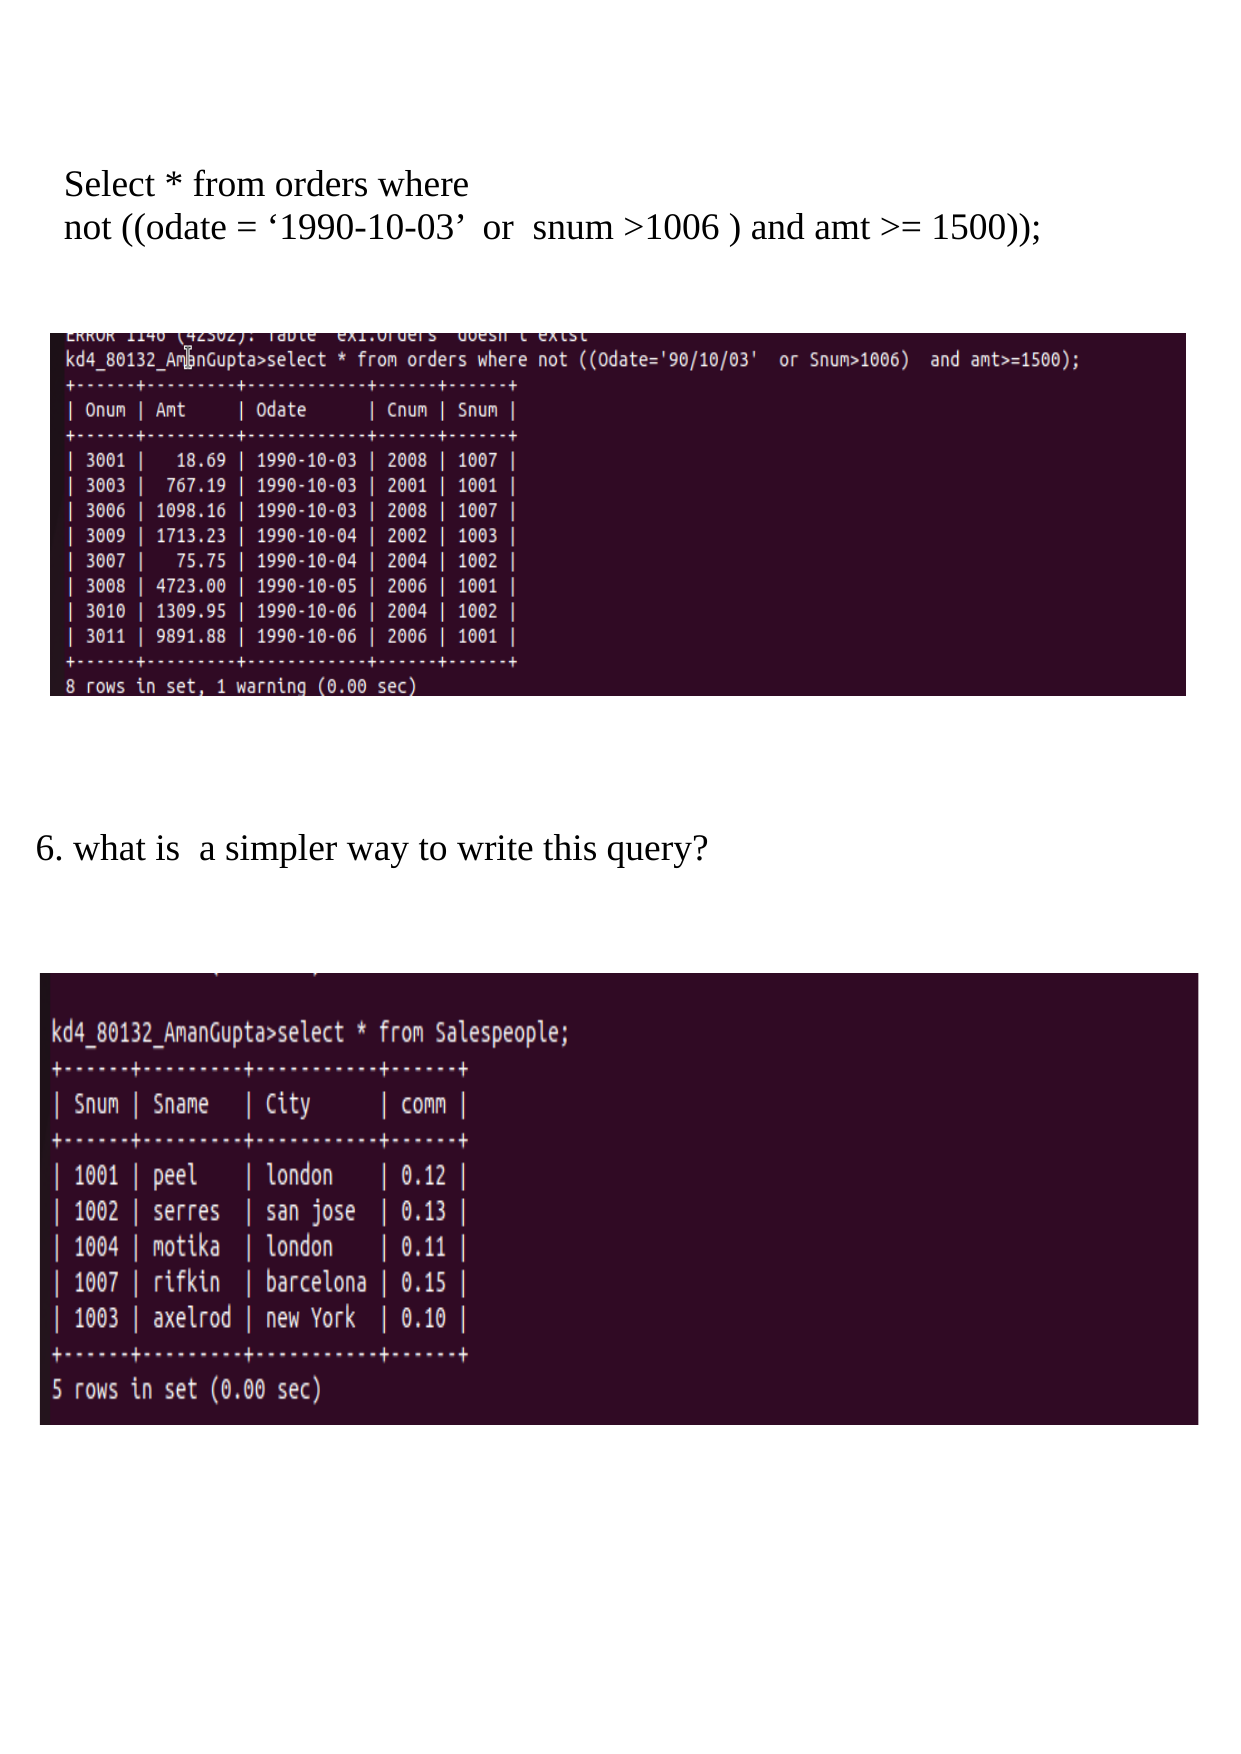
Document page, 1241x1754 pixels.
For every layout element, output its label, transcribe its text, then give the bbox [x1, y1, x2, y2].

text 6. what is a simpler way to write this query? [35, 825, 1122, 868]
text not ((odate = ‘1990-10-03’ or snum >1006 ) and amt >= 1500)); [35, 204, 1122, 247]
picture [39, 973, 1199, 1425]
picture [50, 333, 1186, 696]
text Select * from orders where [35, 161, 1122, 204]
